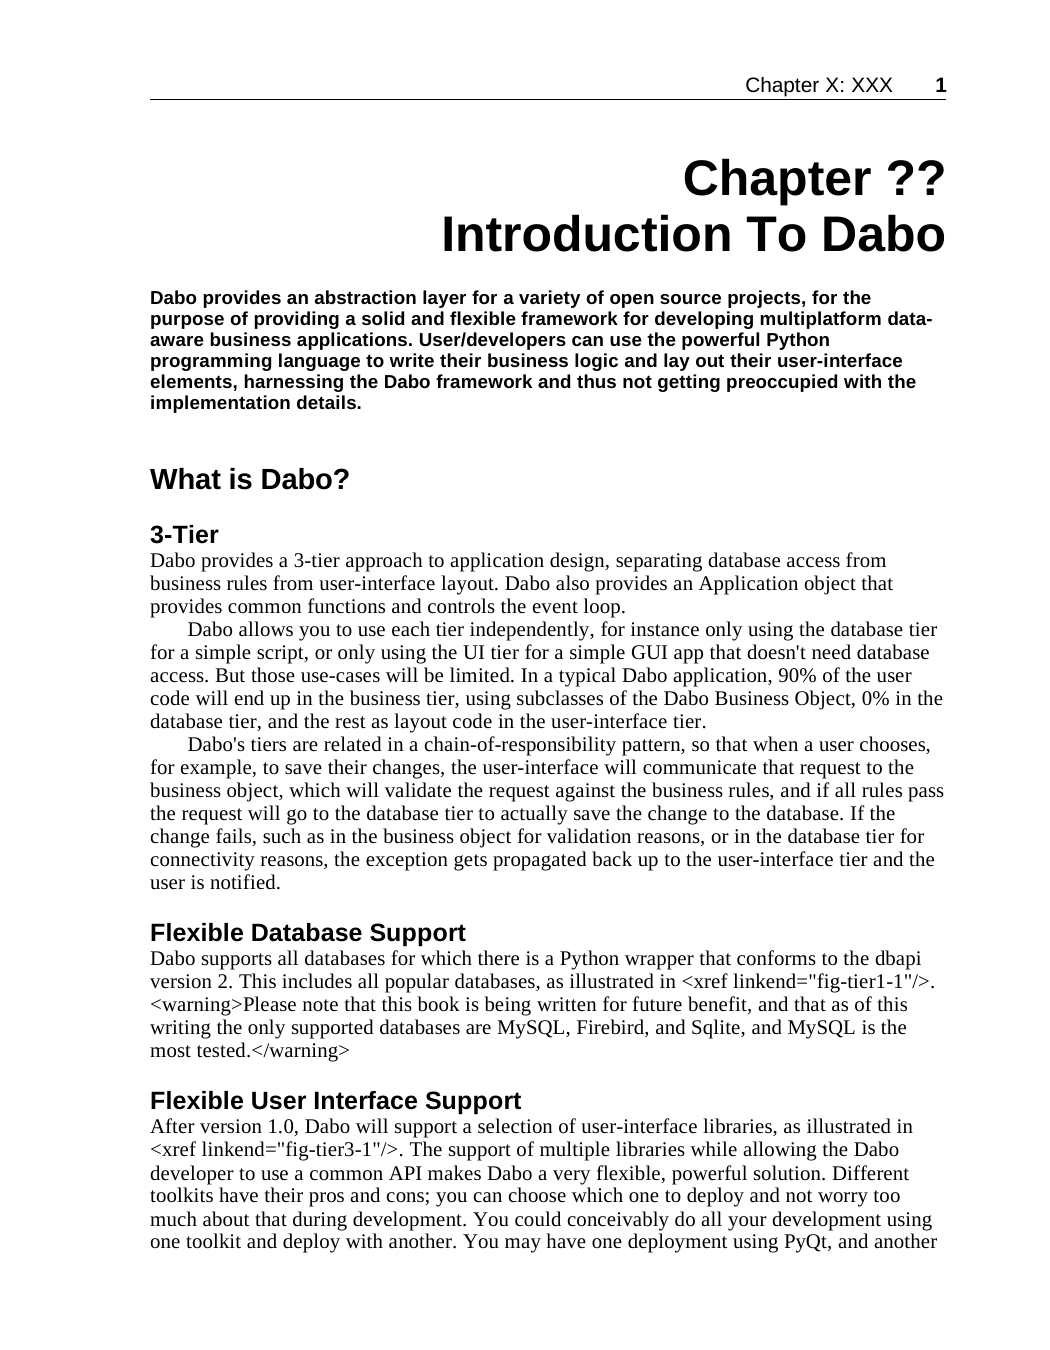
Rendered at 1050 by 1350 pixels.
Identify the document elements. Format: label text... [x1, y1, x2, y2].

text Dabo's tiers are related in a chain-of-responsibility pattern, so that when a user chooses, for example, to save their changes, the user-interface will communicate that request to the business object, which will validate the request against the business rules, and if all rules pass the request will go to the database tier to actually save the change to the database. If the change fails, such as in the business object for validation reasons, or in the database tier for connectivity reasons, the exception gets propagated back up to the user-interface tier and the user is notified. [150, 733, 946, 894]
text After version 1.0, Dabo will support a selection of user-interface libraries, as illustrated in <xref linkend="fig-tier3-1"/>. The support of multiple libraries while allowing the Dabo developer to use a common API makes Dabo a very flexible, powerful solution. Different toolkits have their pros and cons; you can choose which one to deploy and not worry too much about that during development. You could conceivably do all your development using one toolkit and deploy with another. You may have one deployment using PyQt, and another [150, 1115, 946, 1253]
text Dabo supports all databases for which there is a Python wrapper that conforms to the dbapi version 2. This includes all popular databases, as illustrated in <xref linkend="fig-tier1-1"/>. <warning>Please note that this book is being written for future benefit, and that as of this writing the only supported databases are MySQL, Firebird, and Sqlite, and MySQL is the most tested.</warning> [150, 947, 946, 1062]
text What is Dabo? [150, 463, 946, 496]
text Flexible User Interface Support [150, 1087, 946, 1115]
text Dabo provides an abstraction layer for a variety of open source projects, for the purpose of providing a solid and flexible framework for developing multiplatform data-aware business applications. User/developers can use the powerful Python programming language to write their business logic and lay out their user-interface elements, harnessing the Dabo framework and thus not getting preoccupied with the implementation details. [150, 287, 946, 413]
text Dabo provides a 3-tier approach to application design, separating database access from business rules from user-interface layout. Dabo also provides an Application object that provides common functions and controls the event loop. [150, 549, 946, 618]
text Dabo allows you to use each tier independently, for instance only using the database tier for a simple script, or only using the UI tier for a simple GUI app that doesn't need database access. But those use-cases will be limited. In a typical Dabo application, 90% of the user code will end up in the business tier, using subclasses of the Dabo Business Object, 0% in the database tier, and the rest as layout code in the user-interface tier. [150, 618, 946, 733]
text 3-Tier [150, 521, 946, 549]
text Flexible Database Support [150, 919, 946, 947]
title Chapter ?? Introduction To Dabo [150, 150, 946, 262]
